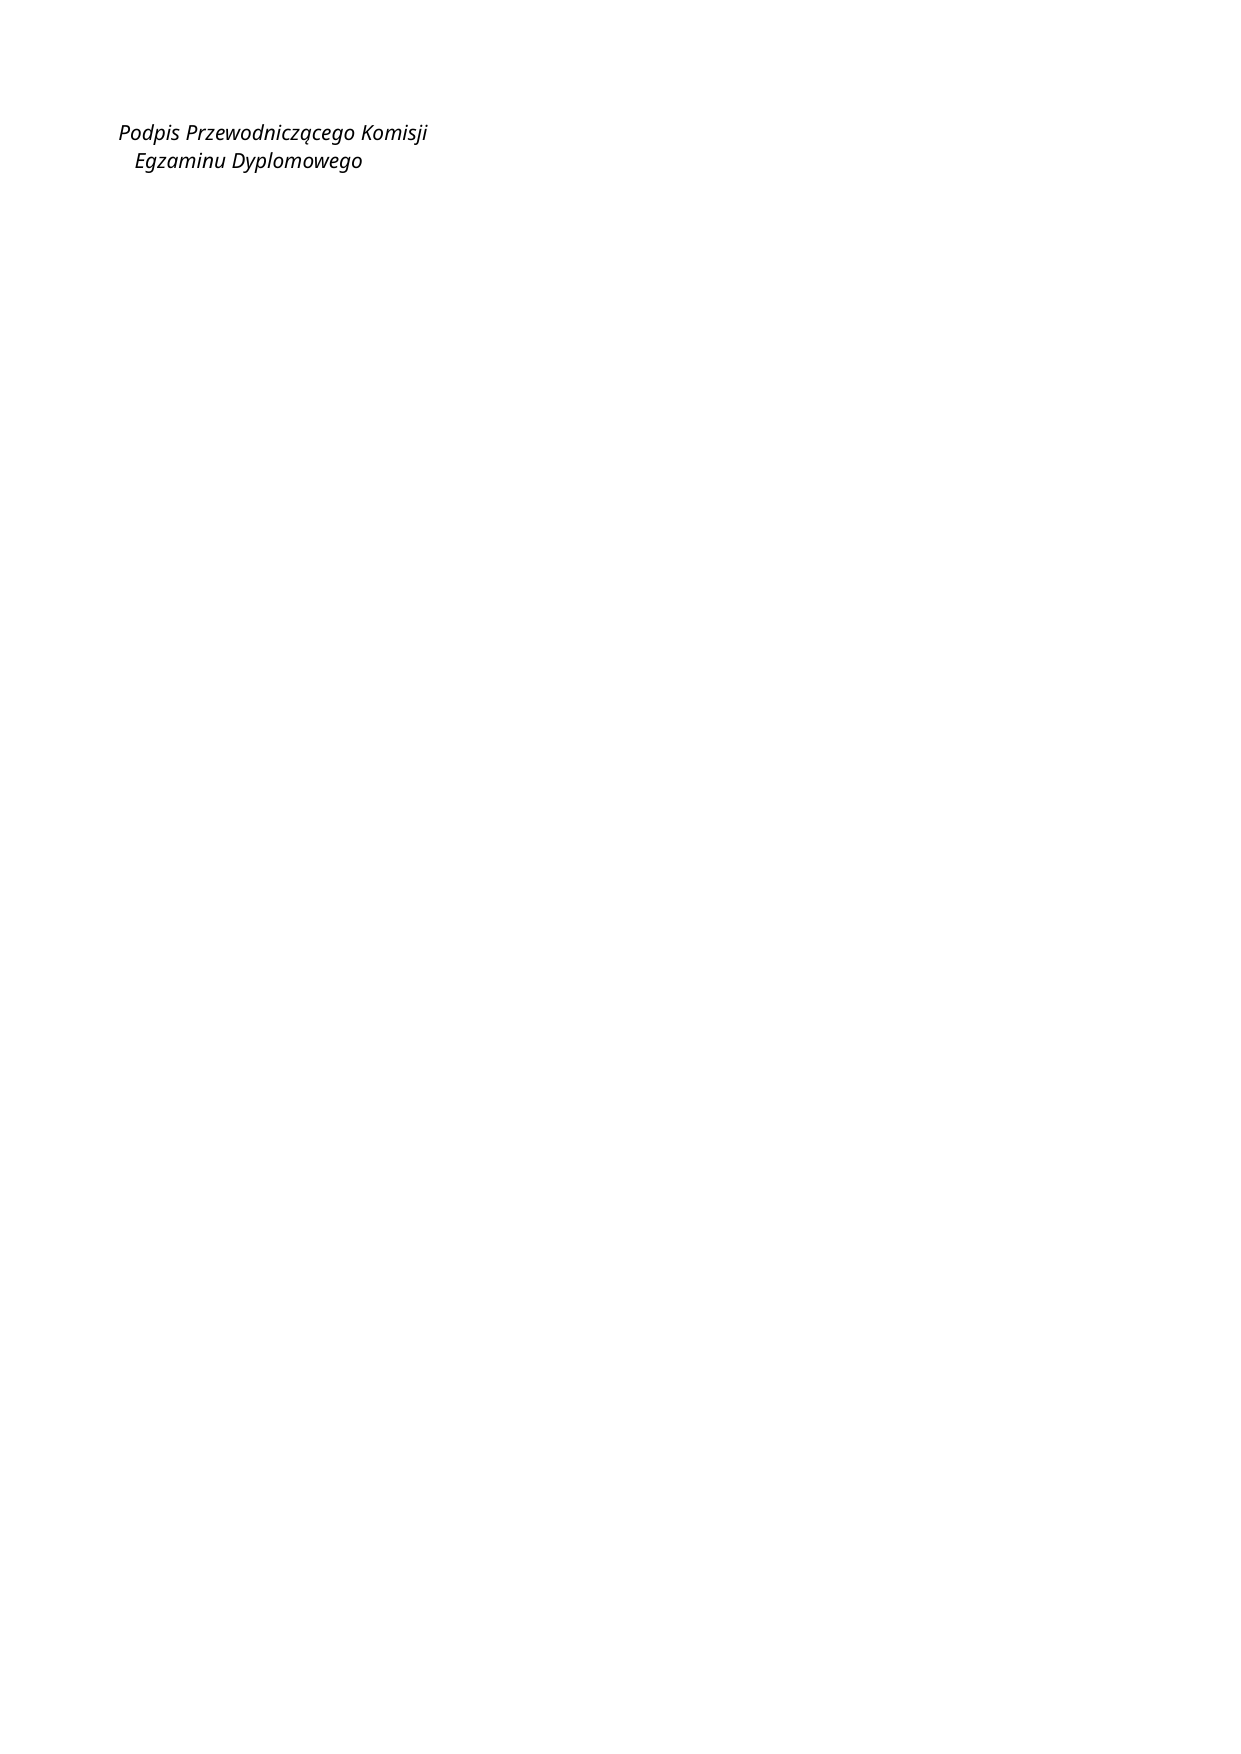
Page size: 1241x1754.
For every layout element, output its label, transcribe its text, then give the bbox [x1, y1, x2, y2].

text Egzaminu Dyplomowego [118, 147, 1122, 175]
text Podpis Przewodniczącego Komisji [118, 118, 1122, 147]
